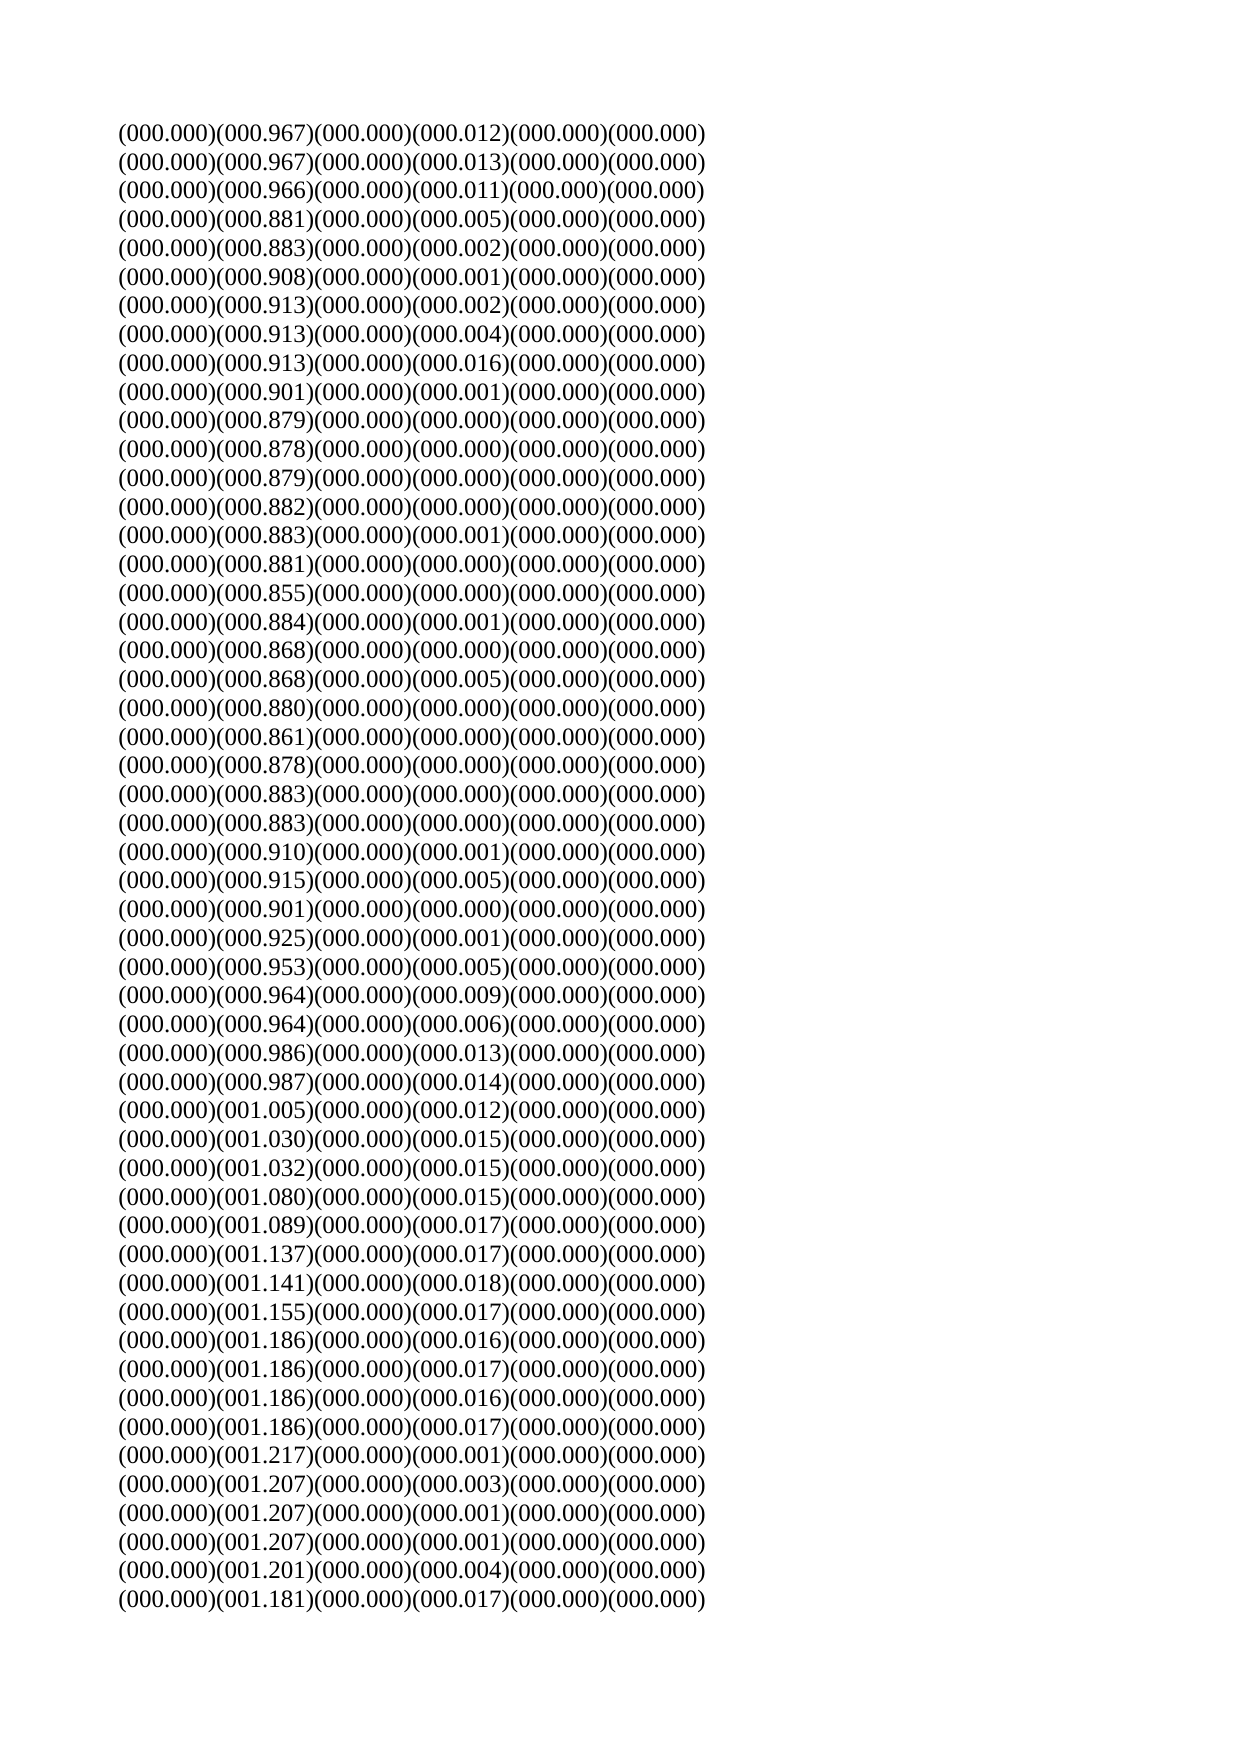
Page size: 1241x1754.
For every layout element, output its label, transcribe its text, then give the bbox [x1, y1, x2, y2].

text (000.000)(000.908)(000.000)(000.001)(000.000)(000.000) [118, 262, 1122, 291]
text (000.000)(001.207)(000.000)(000.001)(000.000)(000.000) [118, 1527, 1122, 1556]
text (000.000)(000.880)(000.000)(000.000)(000.000)(000.000) [118, 693, 1122, 722]
text (000.000)(000.879)(000.000)(000.000)(000.000)(000.000) [118, 463, 1122, 492]
text (000.000)(000.879)(000.000)(000.000)(000.000)(000.000) [118, 406, 1122, 434]
text (000.000)(000.967)(000.000)(000.012)(000.000)(000.000) [118, 118, 1122, 147]
text (000.000)(000.910)(000.000)(000.001)(000.000)(000.000) [118, 837, 1122, 866]
text (000.000)(000.915)(000.000)(000.005)(000.000)(000.000) [118, 866, 1122, 894]
text (000.000)(001.207)(000.000)(000.003)(000.000)(000.000) [118, 1469, 1122, 1498]
text (000.000)(001.080)(000.000)(000.015)(000.000)(000.000) [118, 1182, 1122, 1211]
text (000.000)(000.868)(000.000)(000.000)(000.000)(000.000) [118, 636, 1122, 664]
text (000.000)(001.217)(000.000)(000.001)(000.000)(000.000) [118, 1441, 1122, 1469]
text (000.000)(000.913)(000.000)(000.002)(000.000)(000.000) [118, 291, 1122, 319]
text (000.000)(001.201)(000.000)(000.004)(000.000)(000.000) [118, 1556, 1122, 1584]
text (000.000)(000.878)(000.000)(000.000)(000.000)(000.000) [118, 434, 1122, 463]
text (000.000)(000.884)(000.000)(000.001)(000.000)(000.000) [118, 607, 1122, 636]
text (000.000)(000.881)(000.000)(000.000)(000.000)(000.000) [118, 549, 1122, 578]
text (000.000)(000.967)(000.000)(000.013)(000.000)(000.000) [118, 147, 1122, 176]
text (000.000)(000.883)(000.000)(000.002)(000.000)(000.000) [118, 233, 1122, 262]
text (000.000)(000.881)(000.000)(000.005)(000.000)(000.000) [118, 204, 1122, 233]
text (000.000)(001.030)(000.000)(000.015)(000.000)(000.000) [118, 1124, 1122, 1153]
text (000.000)(001.005)(000.000)(000.012)(000.000)(000.000) [118, 1096, 1122, 1124]
text (000.000)(000.878)(000.000)(000.000)(000.000)(000.000) [118, 751, 1122, 779]
text (000.000)(001.186)(000.000)(000.017)(000.000)(000.000) [118, 1412, 1122, 1441]
text (000.000)(001.032)(000.000)(000.015)(000.000)(000.000) [118, 1153, 1122, 1182]
text (000.000)(001.181)(000.000)(000.017)(000.000)(000.000) [118, 1584, 1122, 1613]
text (000.000)(000.913)(000.000)(000.004)(000.000)(000.000) [118, 319, 1122, 348]
text (000.000)(001.141)(000.000)(000.018)(000.000)(000.000) [118, 1268, 1122, 1297]
text (000.000)(000.953)(000.000)(000.005)(000.000)(000.000) [118, 952, 1122, 981]
text (000.000)(000.966)(000.000)(000.011)(000.000)(000.000) [118, 176, 1122, 204]
text (000.000)(000.861)(000.000)(000.000)(000.000)(000.000) [118, 722, 1122, 751]
text (000.000)(000.882)(000.000)(000.000)(000.000)(000.000) [118, 492, 1122, 521]
text (000.000)(000.883)(000.000)(000.001)(000.000)(000.000) [118, 521, 1122, 549]
text (000.000)(001.089)(000.000)(000.017)(000.000)(000.000) [118, 1211, 1122, 1239]
text (000.000)(001.186)(000.000)(000.016)(000.000)(000.000) [118, 1326, 1122, 1354]
text (000.000)(000.913)(000.000)(000.016)(000.000)(000.000) [118, 348, 1122, 377]
text (000.000)(000.901)(000.000)(000.000)(000.000)(000.000) [118, 894, 1122, 923]
text (000.000)(001.207)(000.000)(000.001)(000.000)(000.000) [118, 1498, 1122, 1527]
text (000.000)(000.925)(000.000)(000.001)(000.000)(000.000) [118, 923, 1122, 952]
text (000.000)(001.155)(000.000)(000.017)(000.000)(000.000) [118, 1297, 1122, 1326]
text (000.000)(001.186)(000.000)(000.016)(000.000)(000.000) [118, 1383, 1122, 1412]
text (000.000)(000.883)(000.000)(000.000)(000.000)(000.000) [118, 808, 1122, 837]
text (000.000)(000.868)(000.000)(000.005)(000.000)(000.000) [118, 664, 1122, 693]
text (000.000)(000.986)(000.000)(000.013)(000.000)(000.000) [118, 1038, 1122, 1067]
text (000.000)(000.855)(000.000)(000.000)(000.000)(000.000) [118, 578, 1122, 607]
text (000.000)(000.964)(000.000)(000.009)(000.000)(000.000) [118, 981, 1122, 1009]
text (000.000)(001.186)(000.000)(000.017)(000.000)(000.000) [118, 1354, 1122, 1383]
text (000.000)(000.883)(000.000)(000.000)(000.000)(000.000) [118, 779, 1122, 808]
text (000.000)(000.964)(000.000)(000.006)(000.000)(000.000) [118, 1009, 1122, 1038]
text (000.000)(000.987)(000.000)(000.014)(000.000)(000.000) [118, 1067, 1122, 1096]
text (000.000)(000.901)(000.000)(000.001)(000.000)(000.000) [118, 377, 1122, 406]
text (000.000)(001.137)(000.000)(000.017)(000.000)(000.000) [118, 1239, 1122, 1268]
